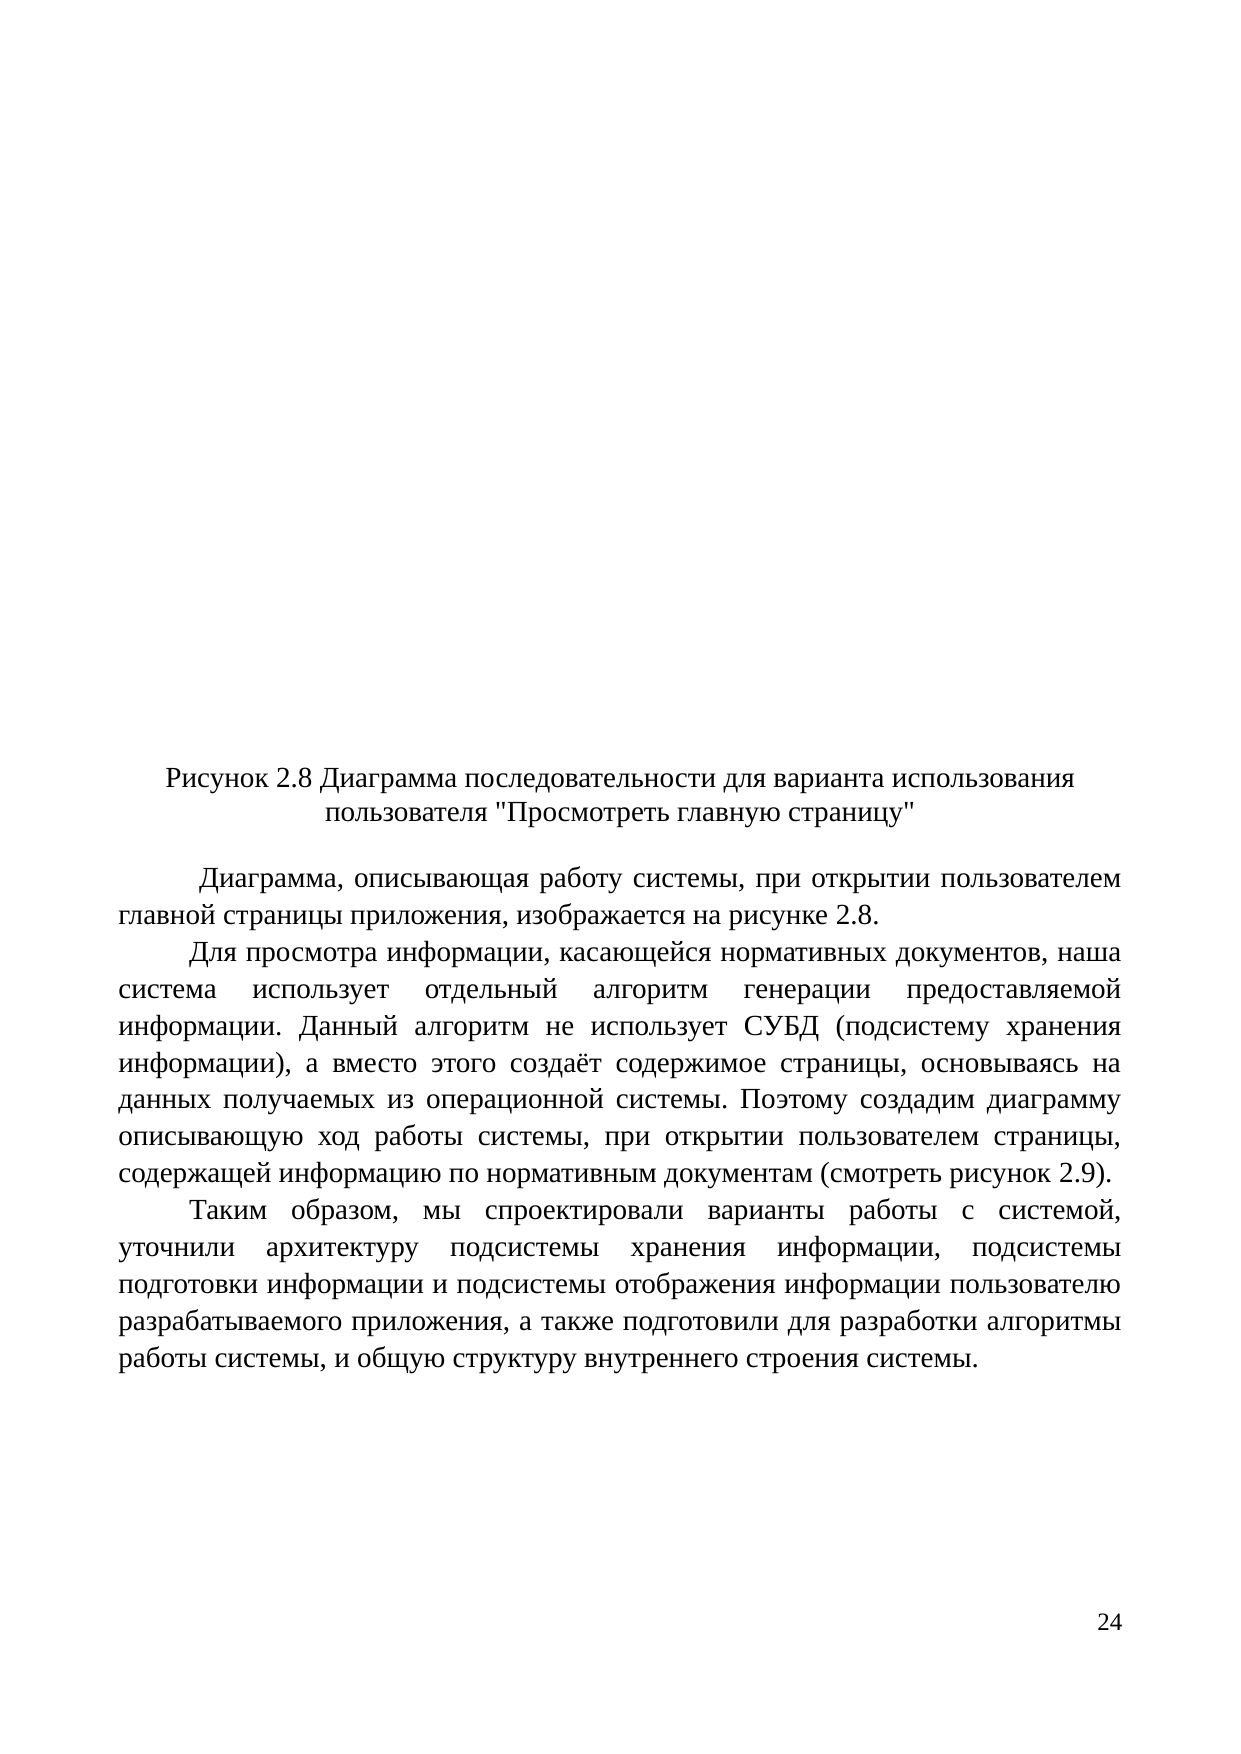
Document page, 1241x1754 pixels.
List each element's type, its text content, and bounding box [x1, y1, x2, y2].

text Диаграмма, описывающая работу системы, при открытии пользователем главной страницы приложения, изображается на рисунке 2.8. [118, 827, 1122, 931]
text Таким образом, мы спроектировали варианты работы с системой, уточнили архитектуру подсистемы хранения информации, подсистемы подготовки информации и подсистемы отображения информации пользователю разрабатываемого приложения, а также подготовили для разработки алгоритмы работы системы, и общую структуру внутреннего строения системы. [118, 1192, 1122, 1373]
text Для просмотра информации, касающейся нормативных документов, наша система использует отдельный алгоритм генерации предоставляемой информации. Данный алгоритм не использует СУБД (подсистему хранения информации), а вместо этого создаёт содержимое страницы, основываясь на данных получаемых из операционной системы. Поэтому создадим диаграмму описывающую ход работы системы, при открытии пользователем страницы, содержащей информацию по нормативным документам (смотреть рисунок 2.9). [118, 934, 1122, 1189]
text [118, 111, 1122, 124]
text Рисунок 2.8 Диаграмма последовательности для варианта использования пользователя "Просмотреть главную страницу" [118, 124, 1122, 827]
